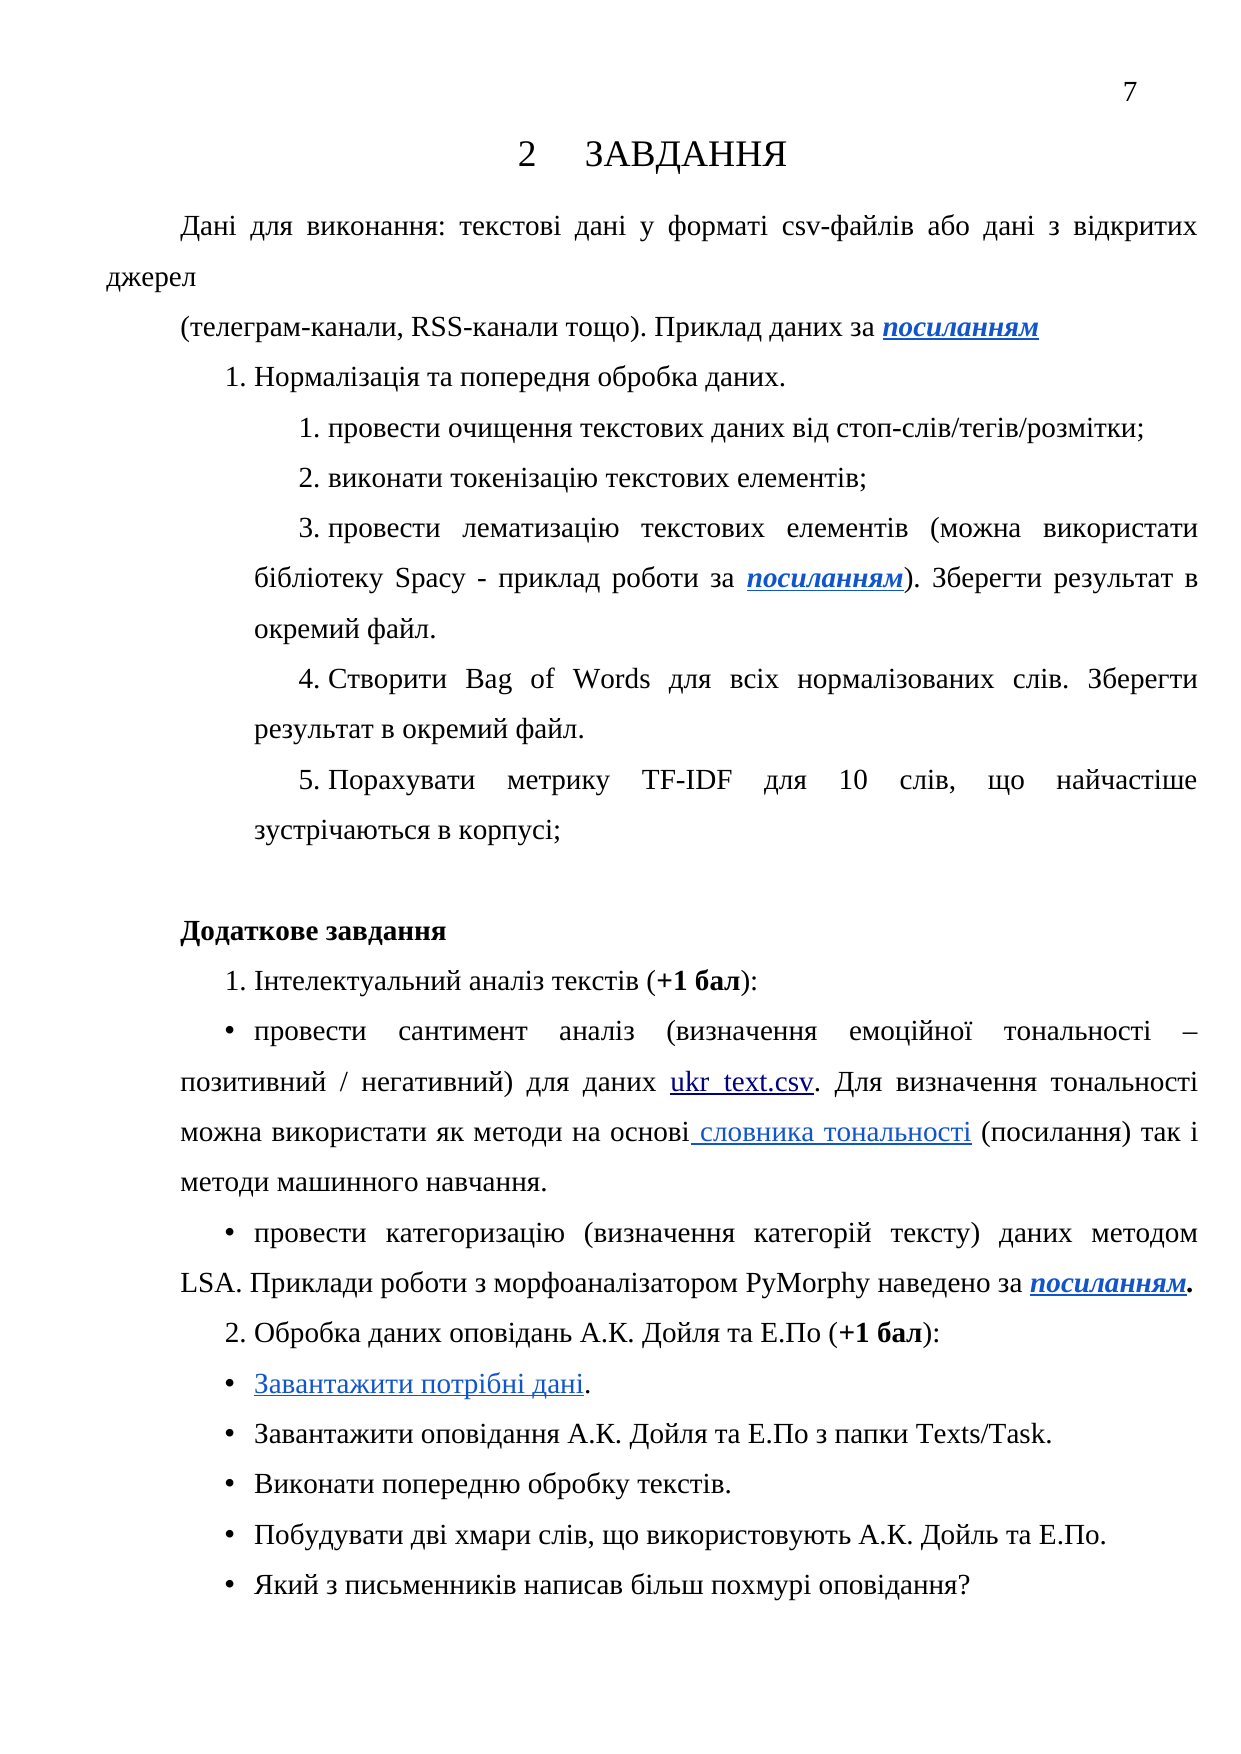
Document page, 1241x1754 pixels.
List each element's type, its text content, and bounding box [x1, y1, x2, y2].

text Додаткове завдання Приклад виконання RStudio, Python [106, 913, 1198, 946]
list Обробка даних оповідань А.К. Дойля та Е.По (+1 бал): [151, 1316, 1198, 1349]
list провести категоризацію (визначення категорій тексту) даних методом LSA. Приклади роботи з морфоаналізатором PyMorphy наведено за посиланням. [151, 1215, 1198, 1299]
text Дані для виконання: текстові дані у форматі csv-файлів або дані з відкритих джерел [106, 208, 1198, 292]
subtitle Завдання [106, 131, 1198, 174]
list Нормалізація та попередня обробка даних. [151, 359, 1198, 393]
list Побудувати дві хмари слів, що використовують А.К. Дойль та Е.По. [151, 1517, 1198, 1551]
list провести лематизацію текстових елементів (можна використати бібліотеку Spacy - приклад роботи за посиланням). Зберегти результат в окремий файл. [224, 510, 1198, 644]
list Виконати попередню обробку текстів. [151, 1467, 1198, 1500]
list виконати токенізацію текстових елементів; [224, 460, 1198, 493]
text (телеграм-канали, RSS-канали тощо). Приклад даних за посиланням [106, 309, 1198, 343]
list Завантажити оповідання А.К. Дойля та Е.По з папки Texts/Task. [151, 1416, 1198, 1450]
list провести сантимент аналіз (визначення емоційної тональності – позитивний / негативний) для даних ukr_text.csv. Для визначення тональності можна використати як методи на основі словника тональності (посилання) так і методи машинного навчання. [151, 1013, 1198, 1198]
list Порахувати метрику TF-IDF для 10 слів, що найчастіше зустрічаються в корпусі; [224, 762, 1198, 846]
list провести очищення текстових даних від стоп-слів/тегів/розмітки; [224, 410, 1198, 443]
list Інтелектуальний аналіз текстів (+1 бал): [151, 963, 1198, 997]
list Створити Bag of Words для всіх нормалізованих слів. Зберегти результат в окремий файл. [224, 661, 1198, 745]
list Який з письменників написав більш похмурі оповідання? [151, 1567, 1198, 1601]
list Завантажити потрібні дані. [151, 1366, 1198, 1399]
